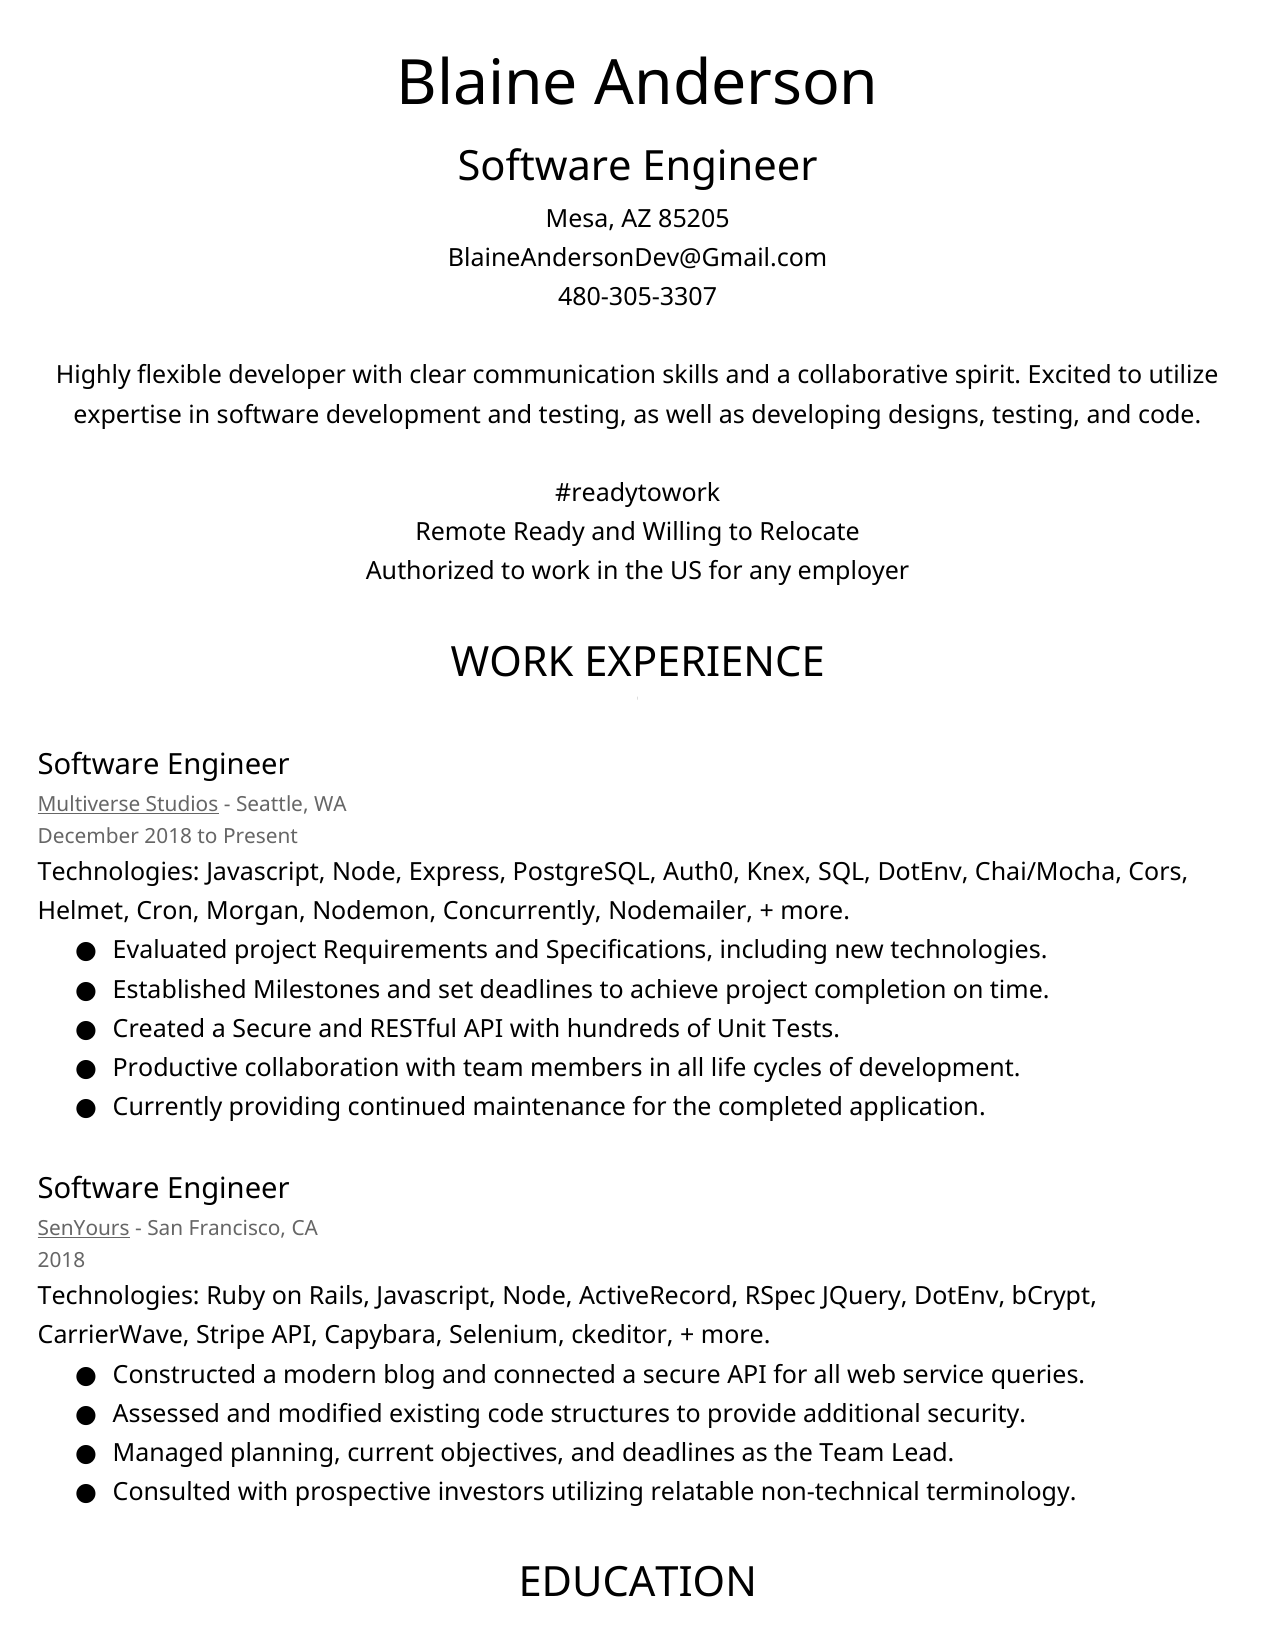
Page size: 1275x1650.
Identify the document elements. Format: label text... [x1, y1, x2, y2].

text Software Engineer [37, 1167, 1237, 1207]
text Technologies: Ruby on Rails, Javascript, Node, ActiveRecord, RSpec JQuery, DotEnv, bCrypt, CarrierWave, Stripe API, Capybara, Selenium, ckeditor, + more. [37, 1278, 1237, 1351]
list Constructed a modern blog and connected a secure API for all web service queries. [75, 1356, 1237, 1390]
list Assessed and modified existing code structures to provide additional security. [75, 1396, 1237, 1429]
list Productive collaboration with team members in all life cycles of development. [75, 1050, 1237, 1084]
text Blaine Anderson [37, 37, 1237, 123]
text WORK EXPERIENCE [37, 631, 1237, 688]
list Evaluated project Requirements and Specifications, including new technologies. [75, 932, 1237, 966]
list Consulted with prospective investors utilizing relatable non-technical terminology. [75, 1474, 1237, 1508]
text Software Engineer [37, 743, 1237, 783]
text Technologies: Javascript, Node, Express, PostgreSQL, Auth0, Knex, SQL, DotEnv, Chai/Mocha, Cors, Helmet, Cron, Morgan, Nodemon, Concurrently, Nodemailer, + more. [37, 854, 1237, 927]
text #readytowork [37, 475, 1237, 509]
text Mesa, AZ 85205 [37, 201, 1237, 234]
text BlaineAndersonDev@Gmail.com [37, 240, 1237, 274]
text Remote Ready and Willing to Relocate [37, 514, 1237, 548]
list Managed planning, current objectives, and deadlines as the Team Lead. [75, 1435, 1237, 1469]
text Software Engineer [37, 135, 1237, 192]
text EDUCATION [37, 1552, 1237, 1609]
text Highly flexible developer with clear communication skills and a collaborative spirit. Excited to utilize expertise in software development and testing, as well as developing designs, testing, and code. [37, 357, 1237, 430]
text SenYours - San Francisco, CA [37, 1213, 1237, 1241]
text 2018 [37, 1245, 1237, 1274]
text Authorized to work in the US for any employer [37, 553, 1237, 587]
text Multiverse Studios - Seattle, WA [37, 789, 1237, 817]
list Currently providing continued maintenance for the completed application. [75, 1089, 1237, 1123]
list Created a Secure and RESTful API with hundreds of Unit Tests. [75, 1011, 1237, 1044]
list Established Milestones and set deadlines to achieve project completion on time. [75, 971, 1237, 1005]
text December 2018 to Present [37, 821, 1237, 850]
text 480-305-3307 [37, 279, 1237, 313]
